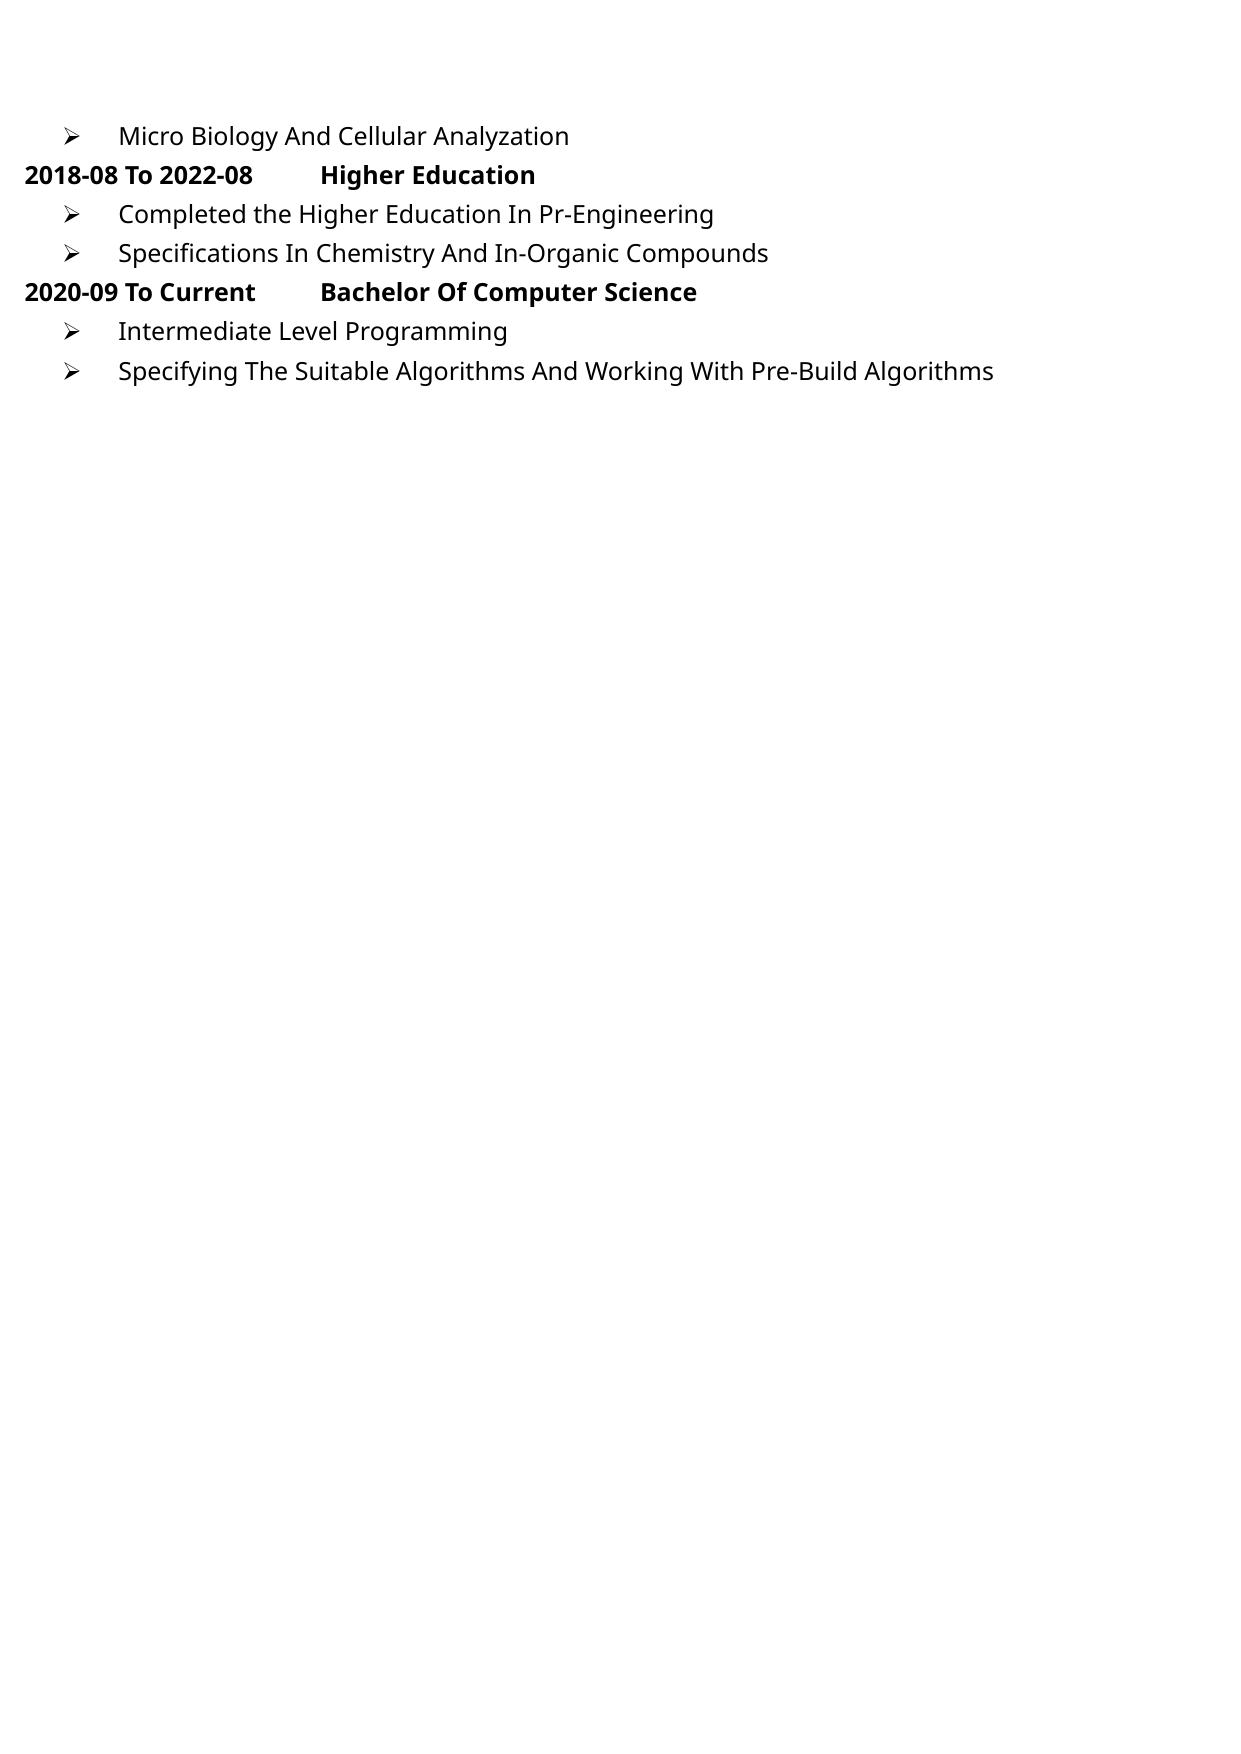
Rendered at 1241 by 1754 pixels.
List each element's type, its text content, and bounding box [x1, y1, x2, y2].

text 2020-09 To Current Bachelor Of Computer Science [24, 275, 1206, 309]
list Specifications In Chemistry And In-Organic Compounds [62, 236, 1122, 270]
text 2018-08 To 2022-08 Higher Education [24, 157, 1206, 191]
list Specifying The Suitable Algorithms And Working With Pre-Build Algorithms [62, 353, 1122, 387]
list Completed the Higher Education In Pr-Engineering [62, 196, 1122, 231]
list Micro Biology And Cellular Analyzation [62, 118, 1122, 152]
list Intermediate Level Programming [62, 314, 1122, 348]
